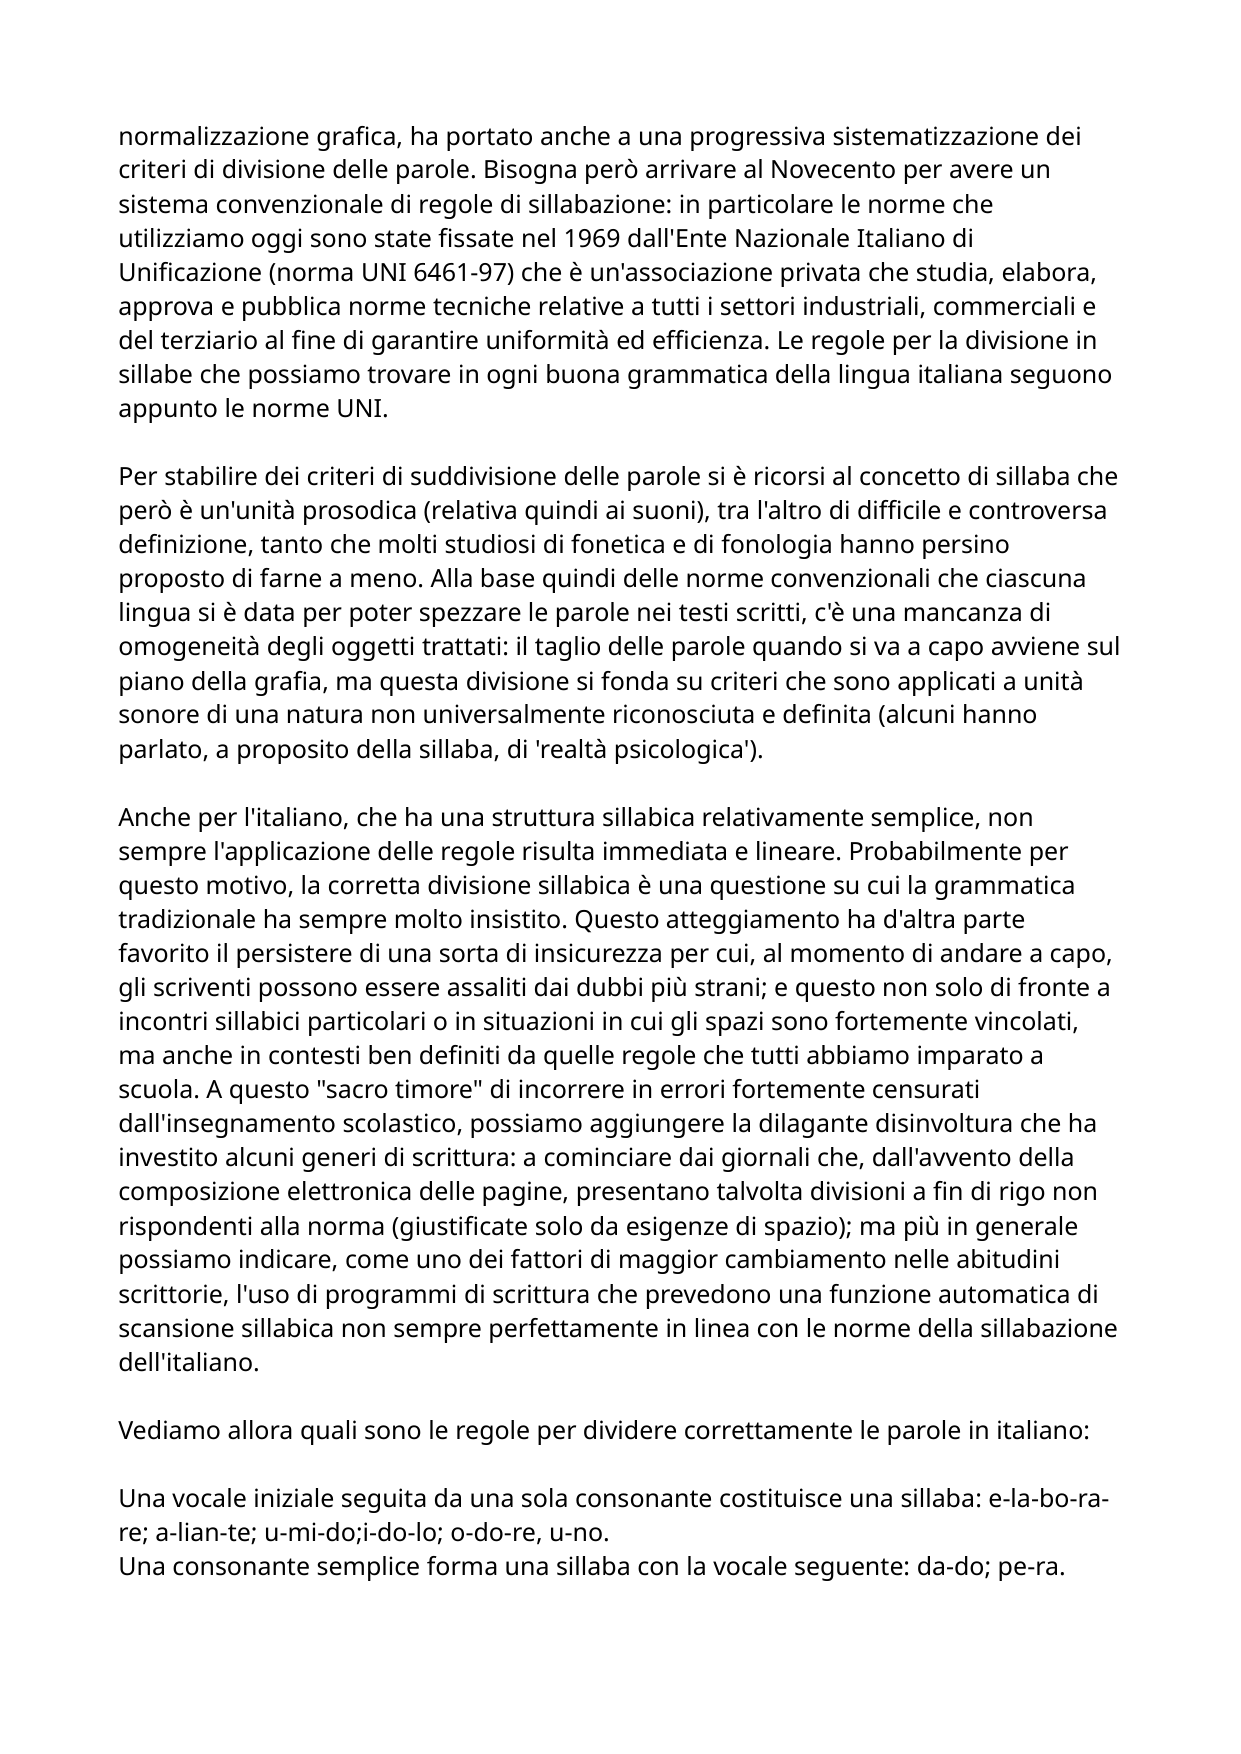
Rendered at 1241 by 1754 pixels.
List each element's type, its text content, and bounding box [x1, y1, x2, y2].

text Una consonante semplice forma una sillaba con la vocale seguente: da-do; pe-ra. [118, 1549, 1122, 1583]
text normalizzazione grafica, ha portato anche a una progressiva sistematizzazione dei criteri di divisione delle parole. Bisogna però arrivare al Novecento per avere un sistema convenzionale di regole di sillabazione: in particolare le norme che utilizziamo oggi sono state fissate nel 1969 dall'Ente Nazionale Italiano di Unificazione (norma UNI 6461-97) che è un'associazione privata che studia, elabora, approva e pubblica norme tecniche relative a tutti i settori industriali, commerciali e del terziario al fine di garantire uniformità ed efficienza. Le regole per la divisione in sillabe che possiamo trovare in ogni buona grammatica della lingua italiana seguono appunto le norme UNI. [118, 118, 1122, 425]
text Una vocale iniziale seguita da una sola consonante costituisce una sillaba: e-la-bo-ra-re; a-lian-te; u-mi-do;i-do-lo; o-do-re, u-no. [118, 1481, 1122, 1549]
text Anche per l'italiano, che ha una struttura sillabica relativamente semplice, non sempre l'applicazione delle regole risulta immediata e lineare. Probabilmente per questo motivo, la corretta divisione sillabica è una questione su cui la grammatica tradizionale ha sempre molto insistito. Questo atteggiamento ha d'altra parte favorito il persistere di una sorta di insicurezza per cui, al momento di andare a capo, gli scriventi possono essere assaliti dai dubbi più strani; e questo non solo di fronte a incontri sillabici particolari o in situazioni in cui gli spazi sono fortemente vincolati, ma anche in contesti ben definiti da quelle regole che tutti abbiamo imparato a scuola. A questo "sacro timore" di incorrere in errori fortemente censurati dall'insegnamento scolastico, possiamo aggiungere la dilagante disinvoltura che ha investito alcuni generi di scrittura: a cominciare dai giornali che, dall'avvento della composizione elettronica delle pagine, presentano talvolta divisioni a fin di rigo non rispondenti alla norma (giustificate solo da esigenze di spazio); ma più in generale possiamo indicare, come uno dei fattori di maggior cambiamento nelle abitudini scrittorie, l'uso di programmi di scrittura che prevedono una funzione automatica di scansione sillabica non sempre perfettamente in linea con le norme della sillabazione dell'italiano. [118, 799, 1122, 1378]
text Vediamo allora quali sono le regole per dividere correttamente le parole in italiano: [118, 1412, 1122, 1447]
text Per stabilire dei criteri di suddivisione delle parole si è ricorsi al concetto di sillaba che però è un'unità prosodica (relativa quindi ai suoni), tra l'altro di difficile e controversa definizione, tanto che molti studiosi di fonetica e di fonologia hanno persino proposto di farne a meno. Alla base quindi delle norme convenzionali che ciascuna lingua si è data per poter spezzare le parole nei testi scritti, c'è una mancanza di omogeneità degli oggetti trattati: il taglio delle parole quando si va a capo avviene sul piano della grafia, ma questa divisione si fonda su criteri che sono applicati a unità sonore di una natura non universalmente riconosciuta e definita (alcuni hanno parlato, a proposito della sillaba, di 'realtà psicologica'). [118, 459, 1122, 765]
